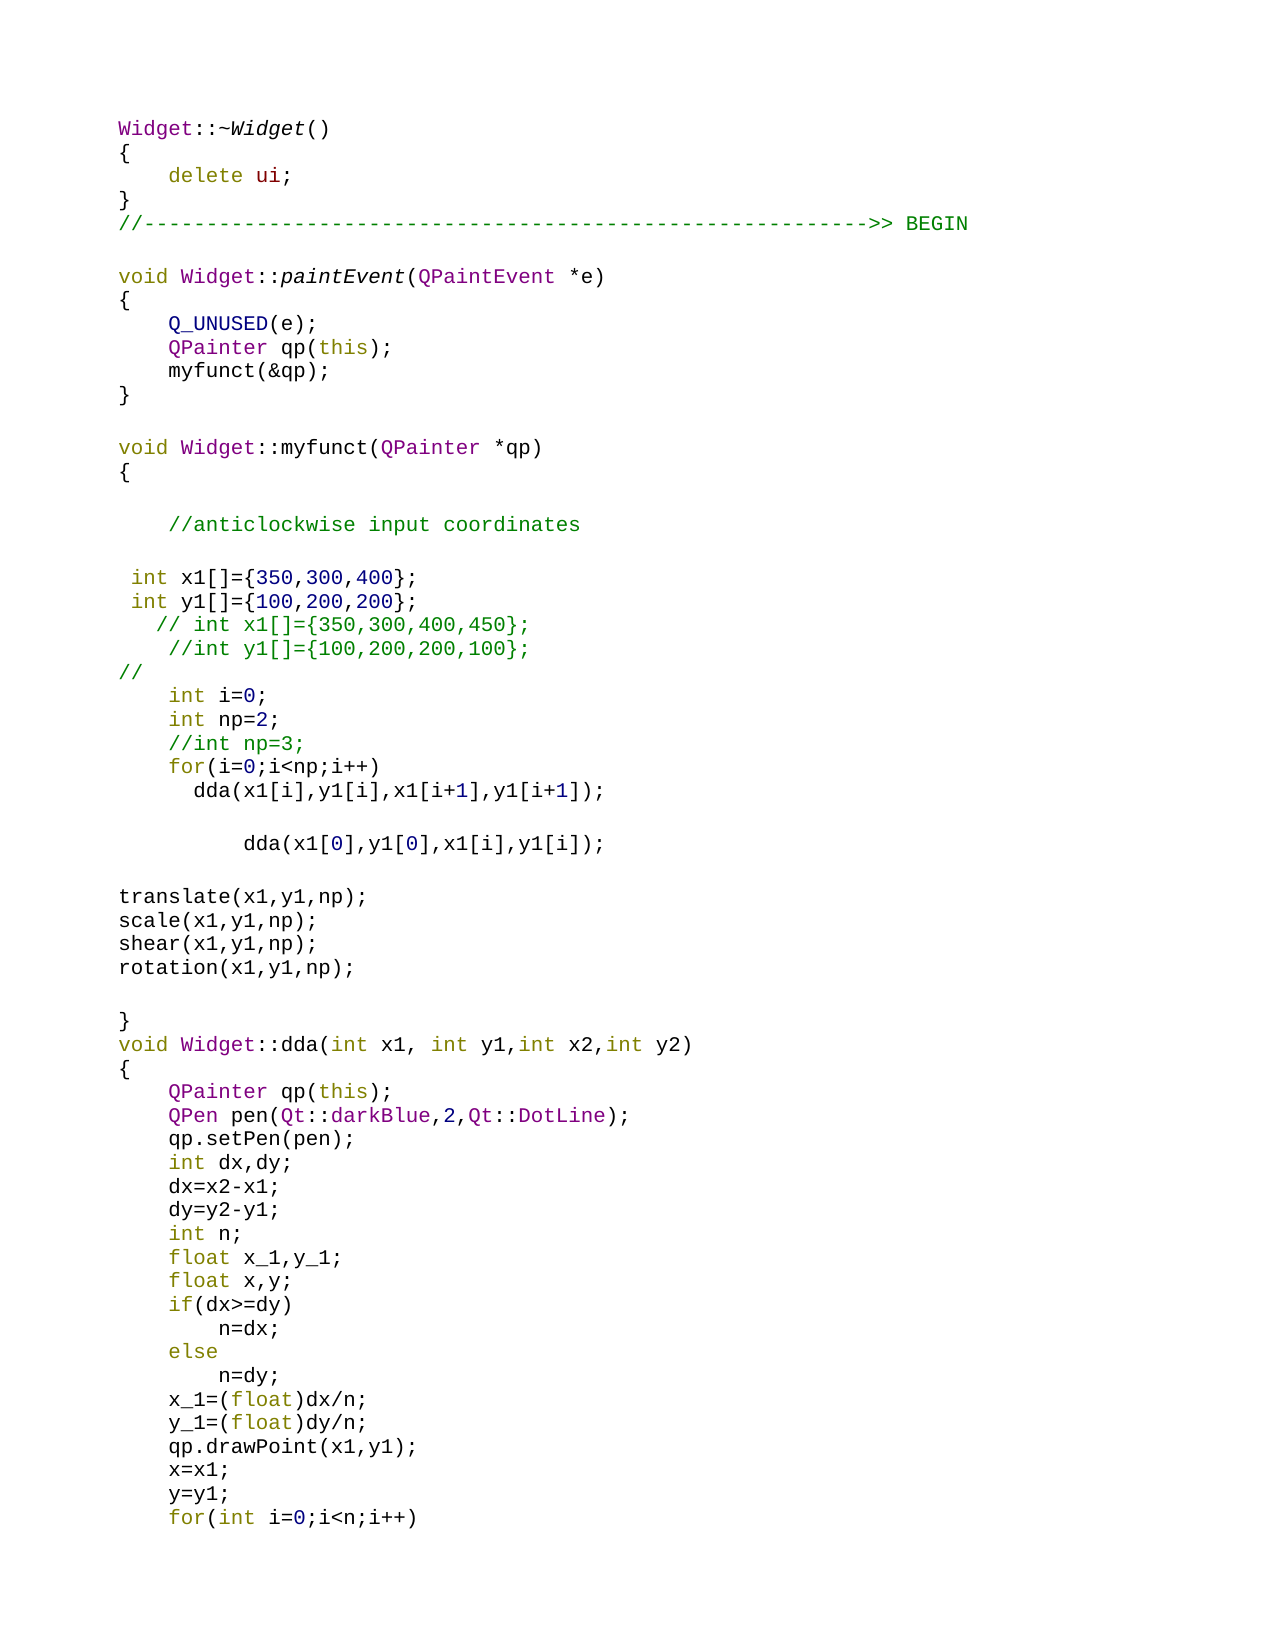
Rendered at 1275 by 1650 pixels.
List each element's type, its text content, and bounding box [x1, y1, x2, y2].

text } [118, 384, 1157, 408]
text scale(x1,y1,np); [118, 910, 1157, 933]
text shear(x1,y1,np); [118, 933, 1157, 957]
text rotation(x1,y1,np); [118, 957, 1157, 981]
text qp.setPen(pen); [118, 1128, 1157, 1152]
text delete ui; [118, 165, 1157, 189]
text int i=0; [118, 685, 1157, 709]
text { [118, 289, 1157, 313]
text dx=x2-x1; [118, 1176, 1157, 1199]
text int n; [118, 1223, 1157, 1247]
text QPainter qp(this); [118, 1081, 1157, 1105]
text { [118, 142, 1157, 165]
text void Widget::myfunct(QPainter *qp) [118, 437, 1157, 461]
text for(int i=0;i<n;i++) [118, 1507, 1157, 1530]
text y_1=(float)dy/n; [118, 1412, 1157, 1436]
text { [118, 461, 1157, 484]
text QPen pen(Qt::darkBlue,2,Qt::DotLine); [118, 1105, 1157, 1128]
text dda(x1[0],y1[0],x1[i],y1[i]); [118, 833, 1157, 857]
text } [118, 1010, 1157, 1034]
text translate(x1,y1,np); [118, 886, 1157, 910]
text x=x1; [118, 1459, 1157, 1483]
text if(dx>=dy) [118, 1294, 1157, 1318]
text Q_UNUSED(e); [118, 313, 1157, 337]
text int y1[]={100,200,200}; [118, 591, 1157, 614]
text n=dx; [118, 1318, 1157, 1341]
text //anticlockwise input coordinates [118, 514, 1157, 538]
text int dx,dy; [118, 1152, 1157, 1176]
text dda(x1[i],y1[i],x1[i+1],y1[i+1]); [118, 780, 1157, 803]
text void Widget::paintEvent(QPaintEvent *e) [118, 266, 1157, 289]
text // [118, 662, 1157, 685]
text int x1[]={350,300,400}; [118, 567, 1157, 591]
text for(i=0;i<np;i++) [118, 756, 1157, 780]
text //int np=3; [118, 733, 1157, 756]
text else [118, 1341, 1157, 1365]
text n=dy; [118, 1365, 1157, 1388]
text int np=2; [118, 709, 1157, 733]
text //int y1[]={100,200,200,100}; [118, 638, 1157, 662]
text QPainter qp(this); [118, 337, 1157, 360]
text qp.drawPoint(x1,y1); [118, 1436, 1157, 1459]
text dy=y2-y1; [118, 1199, 1157, 1223]
text Widget::~Widget() [118, 118, 1157, 142]
text // int x1[]={350,300,400,450}; [118, 614, 1157, 638]
text myfunct(&qp); [118, 360, 1157, 384]
text //---------------------------------------------------------->> BEGIN [118, 213, 1157, 236]
text x_1=(float)dx/n; [118, 1388, 1157, 1412]
text void Widget::dda(int x1, int y1,int x2,int y2) [118, 1034, 1157, 1057]
text y=y1; [118, 1483, 1157, 1507]
text { [118, 1057, 1157, 1081]
text } [118, 189, 1157, 213]
text float x_1,y_1; [118, 1247, 1157, 1270]
text float x,y; [118, 1270, 1157, 1294]
